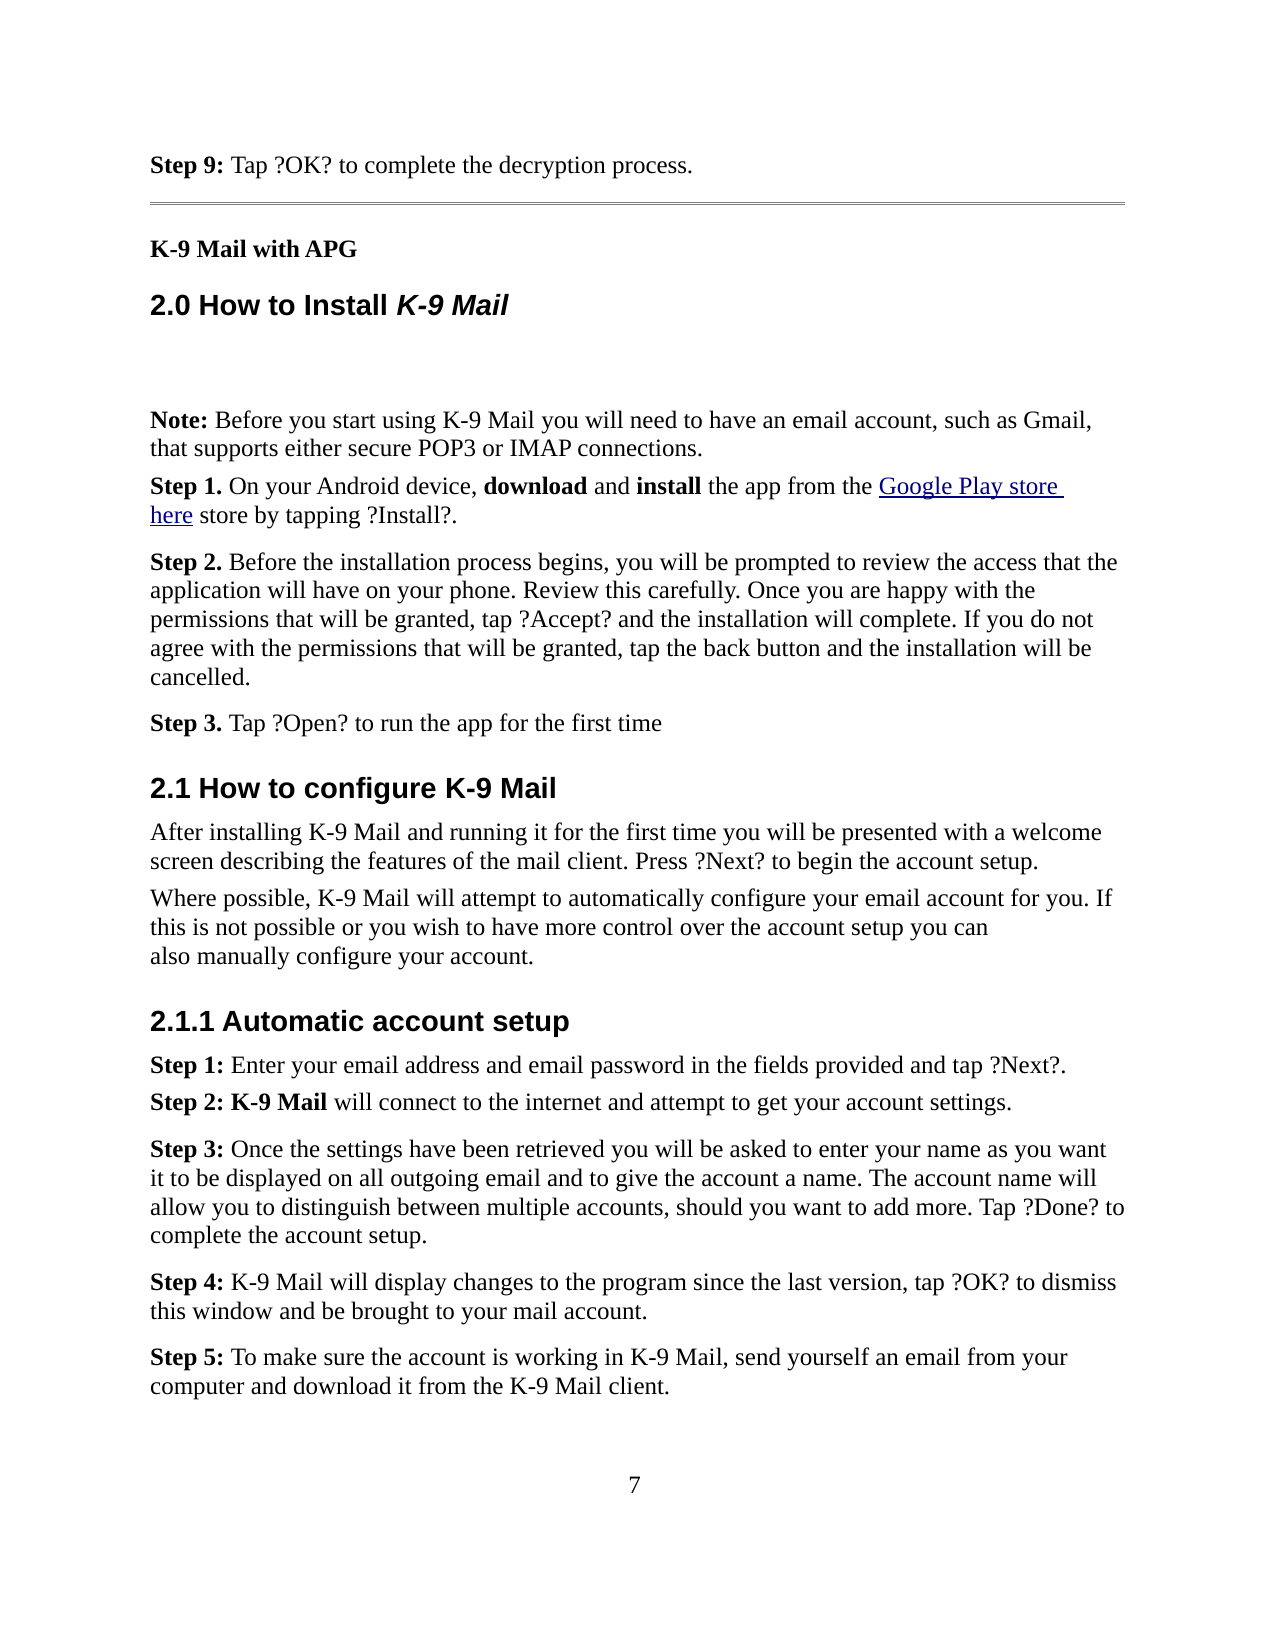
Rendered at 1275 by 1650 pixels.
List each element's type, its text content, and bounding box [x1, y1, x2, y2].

text Step 2: K-9 Mail will connect to the internet and attempt to get your account settings. [150, 1087, 1125, 1116]
text After installing K-9 Mail and running it for the first time you will be presented with a welcome screen describing the features of the mail client. Press ?Next? to begin the account setup. [150, 817, 1125, 874]
text K-9 Mail with APG [150, 234, 1125, 263]
subtitle 2.0 How to Install K-9 Mail [150, 288, 1125, 321]
subtitle 2.1.1 Automatic account setup [150, 1004, 1125, 1037]
text Step 1. On your Android device, download and install the app from the Google Play store here store by tapping ?Install?. [150, 471, 1125, 529]
text Step 3: Once the settings have been retrieved you will be asked to enter your name as you want it to be displayed on all outgoing email and to give the account a name. The account name will allow you to distinguish between multiple accounts, should you want to add more. Tap ?Done? to complete the account setup. [150, 1134, 1125, 1249]
text Step 4: K-9 Mail will display changes to the program since the last version, tap ?OK? to dismiss this window and be brought to your mail account. [150, 1267, 1125, 1324]
subtitle 2.1 How to configure K-9 Mail [150, 771, 1125, 804]
text Where possible, K-9 Mail will attempt to automatically configure your email account for you. If this is not possible or you wish to have more control over the account setup you can also manually configure your account. [150, 883, 1125, 970]
text Step 2. Before the installation process begins, you will be prompted to review the access that the application will have on your phone. Review this carefully. Once you are happy with the permissions that will be granted, tap ?Accept? and the installation will complete. If you do not agree with the permissions that will be granted, tap the back button and the installation will be cancelled. [150, 547, 1125, 690]
text Step 5: To make sure the account is working in K-9 Mail, send yourself an email from your computer and download it from the K-9 Mail client. [150, 1342, 1125, 1400]
text Step 3. Tap ?Open? to run the app for the first time [150, 708, 1125, 737]
text Note: Before you start using K-9 Mail you will need to have an email account, such as Gmail, that supports either secure POP3 or IMAP connections. [150, 405, 1125, 462]
text Step 1: Enter your email address and email password in the fields provided and tap ?Next?. [150, 1050, 1125, 1078]
text Step 9: Tap ?OK? to complete the decryption process. [150, 150, 1125, 179]
